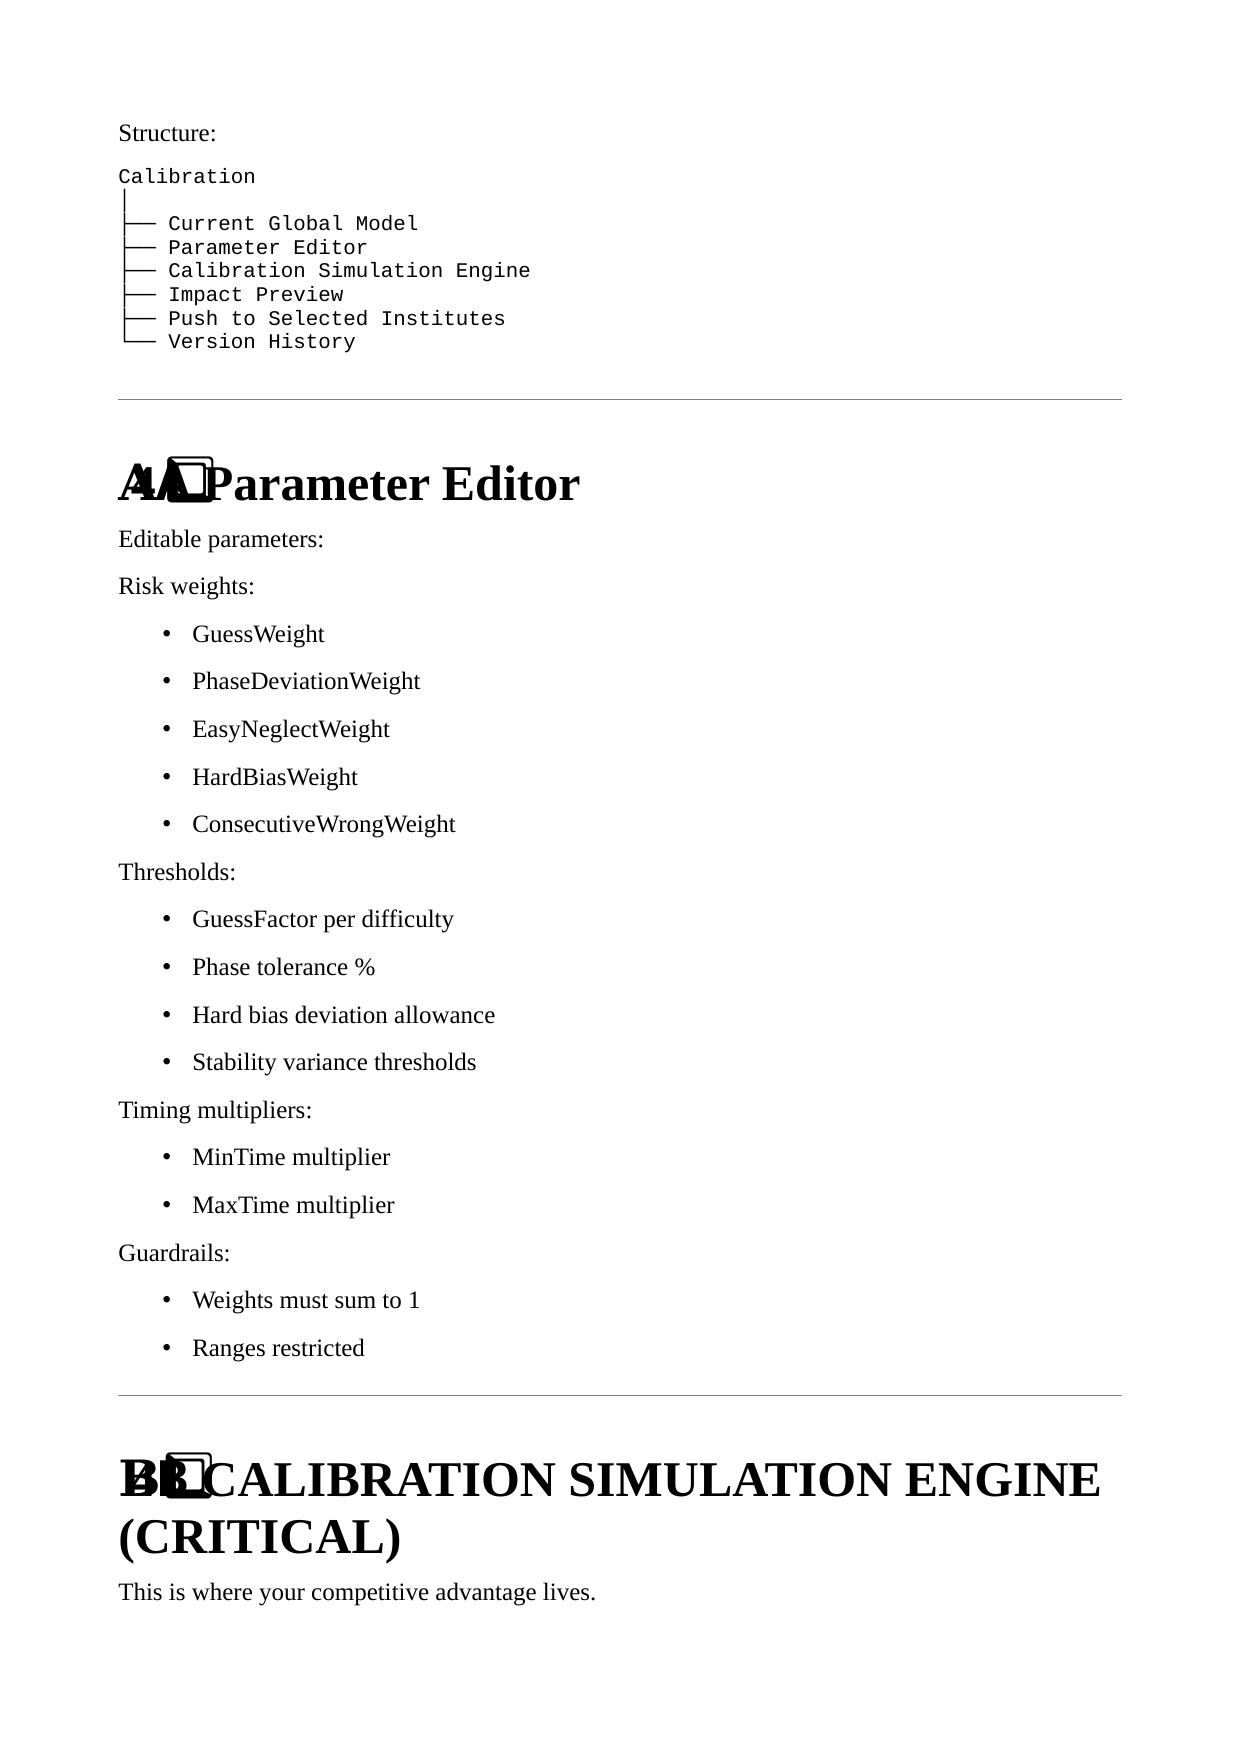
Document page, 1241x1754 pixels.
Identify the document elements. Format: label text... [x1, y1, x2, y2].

list PhaseDeviationWeight [162, 666, 1122, 695]
list Weights must sum to 1 [162, 1285, 1122, 1314]
list GuessFactor per difficulty [162, 904, 1122, 933]
text Thresholds: [118, 857, 1122, 886]
list Stability variance thresholds [162, 1047, 1122, 1076]
text ├── Push to Selected Institutes [125, 308, 1122, 331]
list Hard bias deviation allowance [162, 1000, 1122, 1028]
list GuessWeight [162, 619, 1122, 648]
text Calibration [118, 166, 1122, 189]
subtitle 🔥 4A️⃣ Parameter Editor [178, 465, 203, 493]
text ├── Current Global Model [118, 213, 1122, 237]
list MaxTime multiplier [162, 1190, 1122, 1219]
list Phase tolerance % [162, 952, 1122, 981]
text │ [118, 189, 1122, 213]
list HardBiasWeight [162, 762, 1122, 790]
text Risk weights: [118, 571, 1122, 600]
subtitle 🔥 4B️⃣ CALIBRATION SIMULATION ENGINE (CRITICAL) [118, 1450, 1122, 1565]
text └── Version History [118, 331, 1122, 355]
text This is where your competitive advantage lives. [118, 1577, 1122, 1606]
text Timing multipliers: [118, 1095, 1122, 1124]
subtitle 🔥 4A️⃣ Parameter Editor [118, 454, 1122, 511]
text Guardrails: [118, 1238, 1122, 1266]
text Structure: [118, 118, 1122, 147]
text ├── Parameter Editor [125, 237, 1122, 260]
list ConsecutiveWrongWeight [162, 809, 1122, 838]
list MinTime multiplier [162, 1142, 1122, 1171]
list EasyNeglectWeight [162, 714, 1122, 743]
list Ranges restricted [162, 1333, 1122, 1362]
text ├── Impact Preview [118, 284, 1122, 308]
text ├── Calibration Simulation Engine [118, 260, 1122, 284]
text Editable parameters: [118, 524, 1122, 552]
